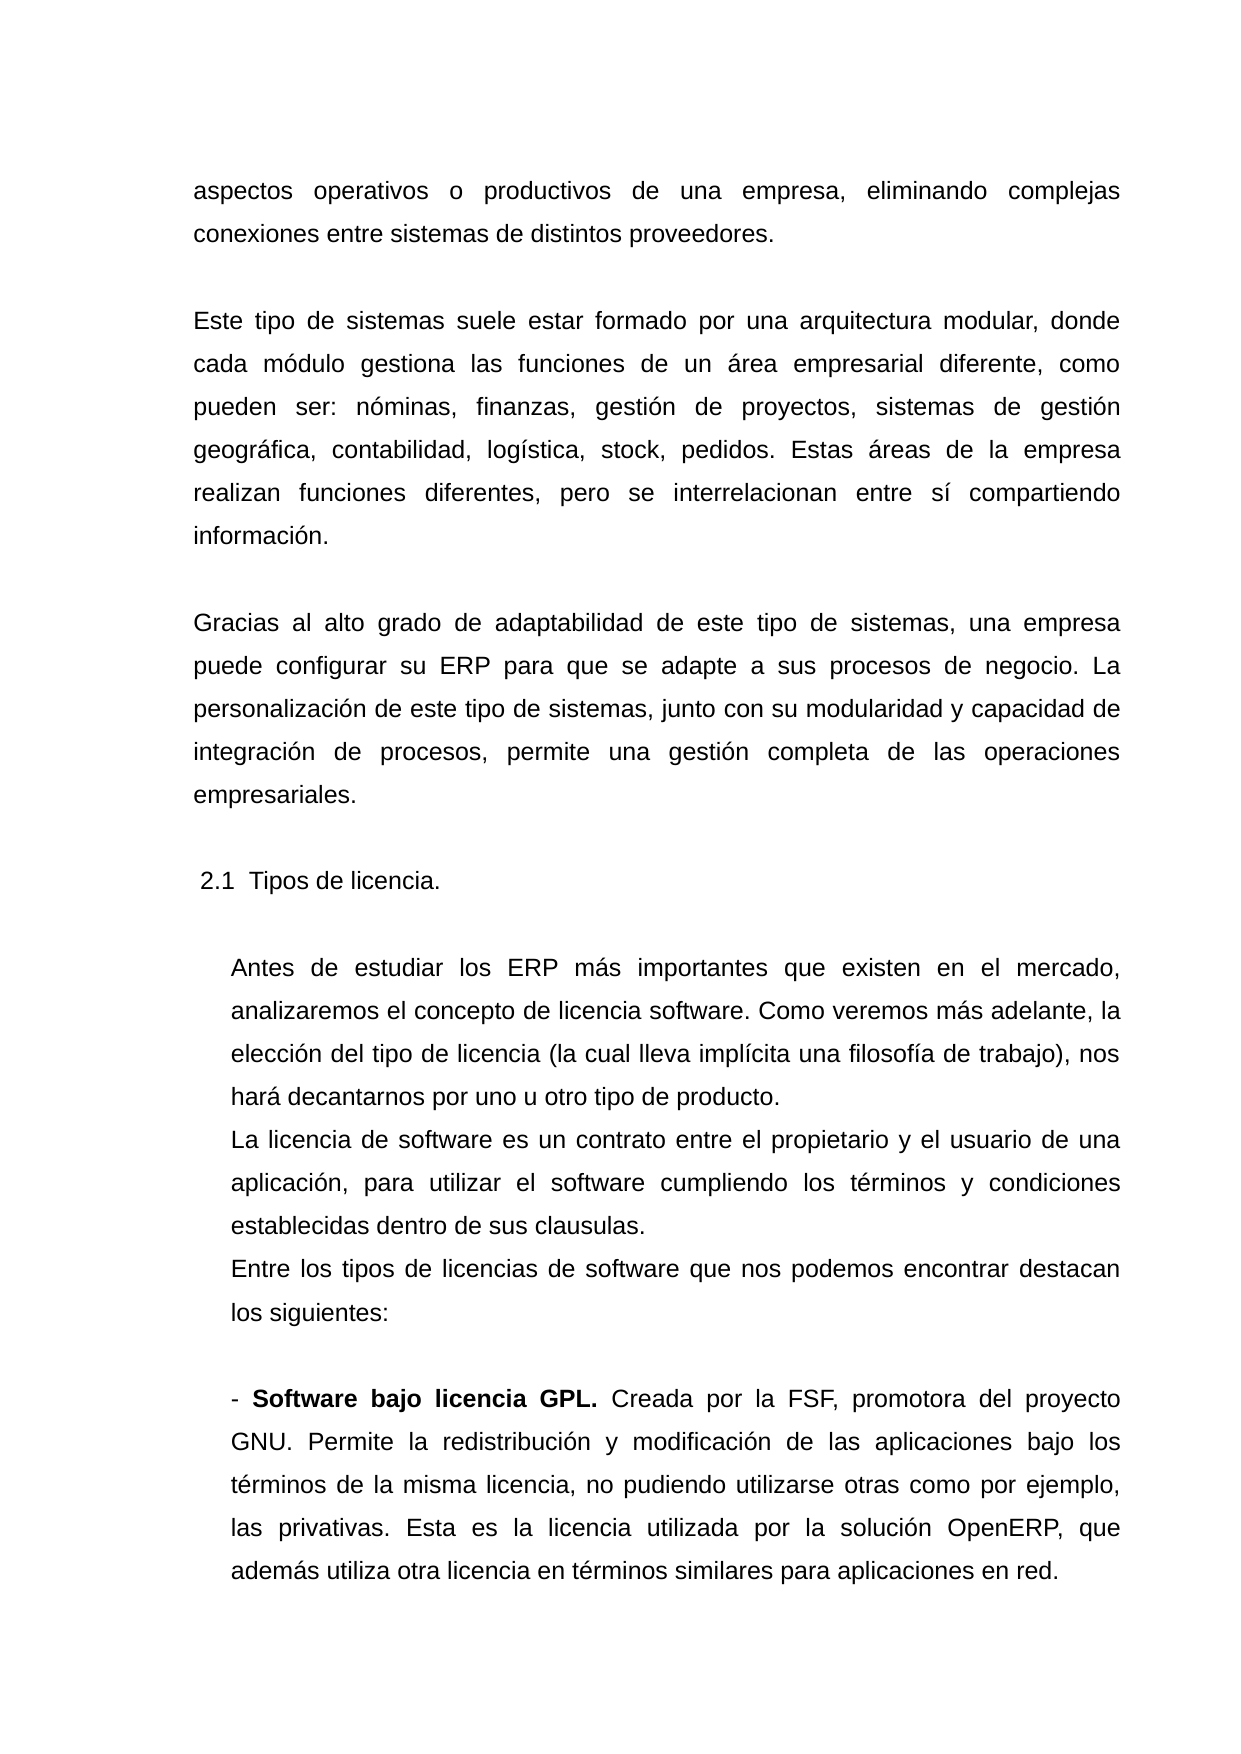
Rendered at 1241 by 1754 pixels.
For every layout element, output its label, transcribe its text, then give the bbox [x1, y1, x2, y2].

list Antes de estudiar los ERP más importantes que existen en el mercado, analizaremos el concepto de licencia software. Como veremos más adelante, la elección del tipo de licencia (la cual lleva implícita una filosofía de trabajo), nos hará decantarnos por uno u otro tipo de producto. [193, 953, 1122, 1111]
list La licencia de software es un contrato entre el propietario y el usuario de una aplicación, para utilizar el software cumpliendo los términos y condiciones establecidas dentro de sus clausulas. [193, 1125, 1122, 1240]
list Tipos de licencia. [193, 866, 1122, 895]
list Este tipo de sistemas suele estar formado por una arquitectura modular, donde cada módulo gestiona las funciones de un área empresarial diferente, como pueden ser: nóminas, finanzas, gestión de proyectos, sistemas de gestión geográfica, contabilidad, logística, stock, pedidos. Estas áreas de la empresa realizan funciones diferentes, pero se interrelacionan entre sí compartiendo información. [156, 306, 1122, 550]
list Entre los tipos de licencias de software que nos podemos encontrar destacan los siguientes: [193, 1254, 1122, 1326]
list Gracias al alto grado de adaptabilidad de este tipo de sistemas, una empresa puede configurar su ERP para que se adapte a sus procesos de negocio. La personalización de este tipo de sistemas, junto con su modularidad y capacidad de integración de procesos, permite una gestión completa de las operaciones empresariales. [156, 608, 1122, 809]
list - Software bajo licencia GPL. Creada por la FSF, promotora del proyecto GNU. Permite la redistribución y modificación de las aplicaciones bajo los términos de la misma licencia, no pudiendo utilizarse otras como por ejemplo, las privativas. Esta es la licencia utilizada por la solución OpenERP, que además utiliza otra licencia en términos similares para aplicaciones en red. [193, 1384, 1122, 1585]
list aspectos operativos o productivos de una empresa, eliminando complejas conexiones entre sistemas de distintos proveedores. [156, 176, 1122, 248]
